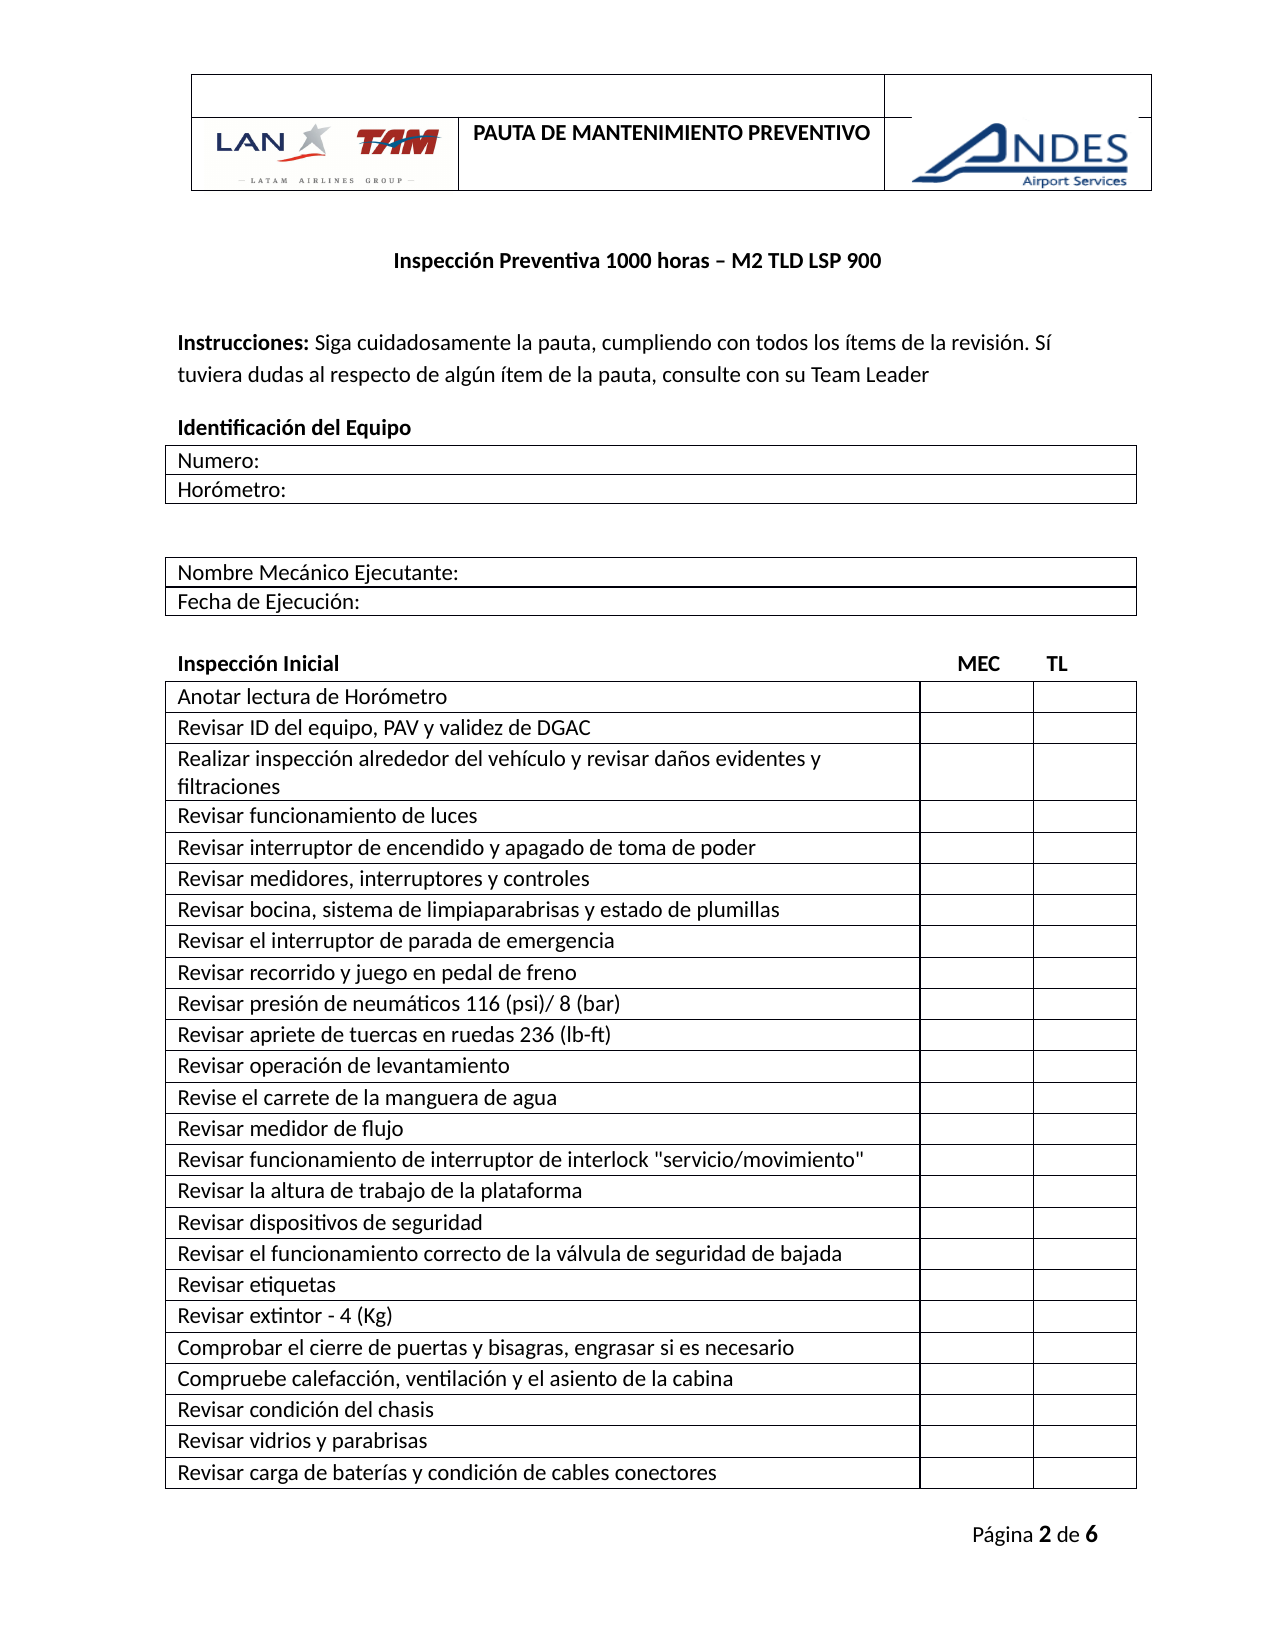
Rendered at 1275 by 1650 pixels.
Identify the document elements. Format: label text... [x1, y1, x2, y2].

table_cell [1034, 801, 1136, 832]
table_cell [921, 1333, 1033, 1363]
table_cell [921, 1426, 1033, 1457]
table_cell [921, 1208, 1033, 1238]
table_cell [1034, 1395, 1136, 1425]
table_cell [1034, 895, 1136, 925]
table_header Nombre Mecánico Ejecutante: [166, 558, 1136, 586]
table_cell [921, 926, 1033, 957]
table_cell [1034, 1270, 1136, 1300]
table_cell [921, 1270, 1033, 1300]
table_cell [921, 1364, 1033, 1394]
table_cell [1034, 1176, 1136, 1207]
table_cell Revisar la altura de trabajo de la plataforma [166, 1176, 919, 1207]
table_cell [1034, 833, 1136, 863]
table_cell [921, 833, 1033, 863]
table_header [921, 682, 1033, 712]
picture [204, 118, 454, 190]
table_cell [921, 744, 1033, 800]
table_header Anotar lectura de Horómetro [166, 682, 919, 712]
table_cell Revisar el funcionamiento correcto de la válvula de seguridad de bajada [166, 1239, 919, 1269]
table_cell [921, 989, 1033, 1019]
table_cell [1034, 1458, 1136, 1488]
table_cell Revisar recorrido y juego en pedal de freno [166, 958, 919, 988]
table_cell [1034, 1208, 1136, 1238]
table_cell [921, 958, 1033, 988]
table_cell Revisar ID del equipo, PAV y validez de DGAC [166, 713, 919, 743]
table_cell [921, 1395, 1033, 1425]
text Inspección Preventiva 1000 horas – M2 TLD LSP 900 [177, 247, 1098, 275]
table_cell Revisar funcionamiento de luces [166, 801, 919, 832]
table_cell Fecha de Ejecución: [166, 588, 1136, 615]
table_cell Revisar dispositivos de seguridad [166, 1208, 919, 1238]
text Identificación del Equipo [177, 413, 1098, 441]
table_cell [921, 1114, 1033, 1144]
table_header Numero: [166, 446, 1136, 474]
table_cell [1034, 1426, 1136, 1457]
table_cell Compruebe calefacción, ventilación y el asiento de la cabina [166, 1364, 919, 1394]
table_cell Horómetro: [166, 475, 1136, 503]
table_cell Comprobar el cierre de puertas y bisagras, engrasar si es necesario [166, 1333, 919, 1363]
table_cell [1034, 989, 1136, 1019]
table_cell Realizar inspección alrededor del vehículo y revisar daños evidentes y filtraciones [166, 744, 919, 800]
table_cell Revisar carga de baterías y condición de cables conectores [166, 1458, 919, 1488]
table_cell [1034, 1083, 1136, 1113]
table_cell [921, 1020, 1033, 1050]
table_cell [1034, 744, 1136, 800]
table_cell [1034, 1364, 1136, 1394]
table_cell [921, 801, 1033, 832]
table_cell Revisar medidores, interruptores y controles [166, 864, 919, 894]
table_cell Revise el carrete de la manguera de agua [166, 1083, 919, 1113]
table_cell [1034, 1020, 1136, 1050]
table_cell Revisar medidor de flujo [166, 1114, 919, 1144]
table_cell [921, 1083, 1033, 1113]
picture [911, 117, 1139, 190]
table_cell [1034, 1333, 1136, 1363]
table_cell [921, 1145, 1033, 1175]
table_cell [1034, 864, 1136, 894]
table_cell [1034, 1145, 1136, 1175]
table_cell Revisar el interruptor de parada de emergencia [166, 926, 919, 957]
table_cell [921, 1458, 1033, 1488]
table_cell [1034, 926, 1136, 957]
table_cell [1034, 958, 1136, 988]
table_cell [921, 713, 1033, 743]
table_cell [1034, 1239, 1136, 1269]
table_cell [1034, 1051, 1136, 1082]
table_cell [1034, 1114, 1136, 1144]
text Inspección Inicial MEC TL [177, 649, 1098, 677]
table_cell Revisar bocina, sistema de limpiaparabrisas y estado de plumillas [166, 895, 919, 925]
table_cell Revisar etiquetas [166, 1270, 919, 1300]
table_cell [1034, 713, 1136, 743]
table_cell [921, 1301, 1033, 1332]
table_cell [1034, 1301, 1136, 1332]
table_cell Revisar interruptor de encendido y apagado de toma de poder [166, 833, 919, 863]
table_cell Revisar presión de neumáticos 116 (psi)/ 8 (bar) [166, 989, 919, 1019]
table_cell [921, 895, 1033, 925]
table_cell Revisar operación de levantamiento [166, 1051, 919, 1082]
table_cell Revisar vidrios y parabrisas [166, 1426, 919, 1457]
table_cell Revisar funcionamiento de interruptor de interlock "servicio/movimiento" [166, 1145, 919, 1175]
table_cell [921, 1239, 1033, 1269]
picture [204, 191, 454, 195]
table_cell Revisar extintor - 4 (Kg) [166, 1301, 919, 1332]
table_cell [921, 864, 1033, 894]
table_header [1034, 682, 1136, 712]
table_cell Revisar condición del chasis [166, 1395, 919, 1425]
text Instrucciones: Siga cuidadosamente la pauta, cumpliendo con todos los ítems de la revisión. Sí tuviera dudas al respecto de algún ítem de la pauta, consulte con su Team Leader [177, 328, 1098, 388]
table_cell Revisar apriete de tuercas en ruedas 236 (lb-ft) [166, 1020, 919, 1050]
table_cell [921, 1051, 1033, 1082]
table_cell [921, 1176, 1033, 1207]
